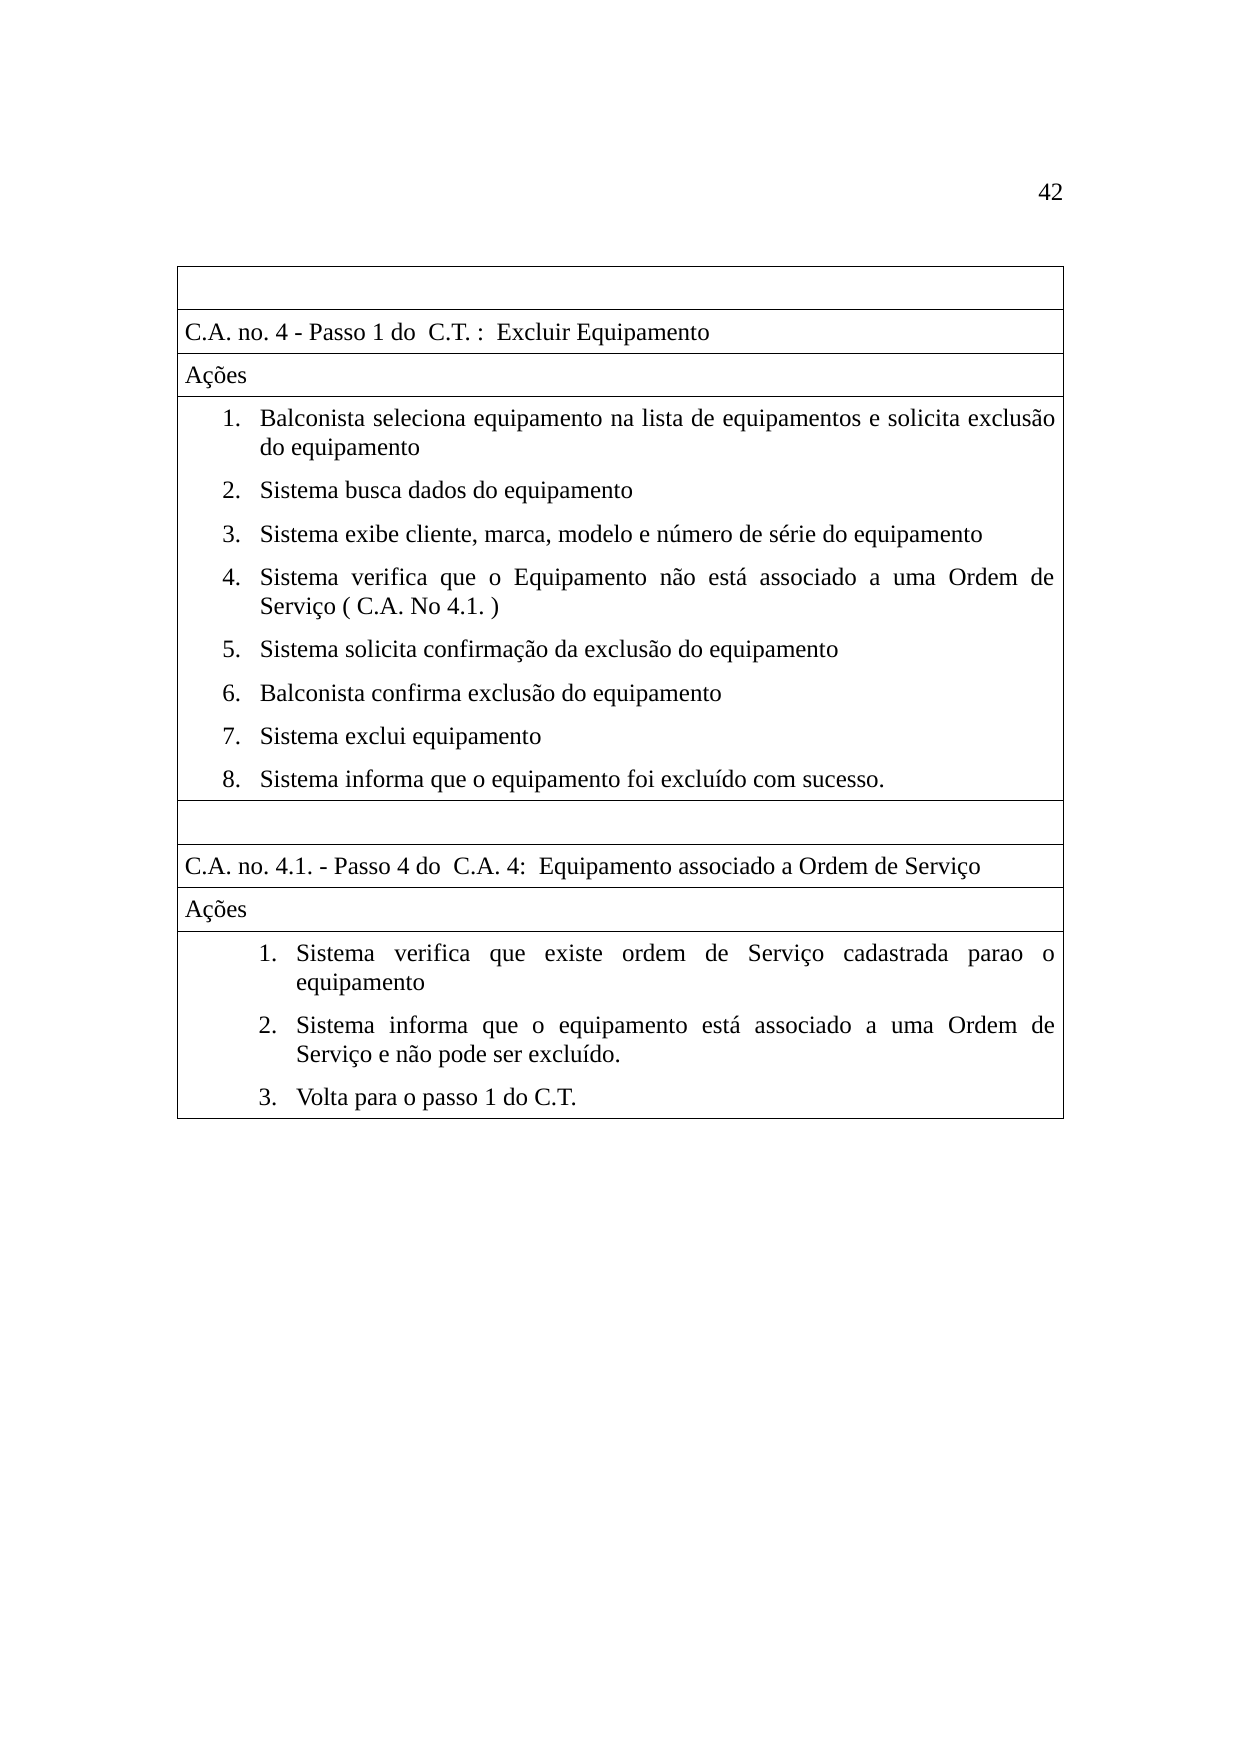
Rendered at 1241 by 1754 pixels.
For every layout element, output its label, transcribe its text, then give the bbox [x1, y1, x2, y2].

table_cell Sistema solicita confirmação da exclusão do equipamento [178, 627, 1063, 670]
table_cell Sistema exclui equipamento [178, 714, 1063, 757]
table_cell C.A. no. 4 - Passo 1 do C.T. : Excluir Equipamento [178, 310, 1063, 353]
table_cell Sistema informa que o equipamento foi excluído com sucesso. [178, 757, 1063, 800]
table_cell Ações [178, 888, 1063, 931]
table_cell Sistema informa que o equipamento está associado a uma Ordem de Serviço e não pode ser excluído. [178, 1003, 1063, 1075]
table_cell Sistema busca dados do equipamento [178, 468, 1063, 512]
table_cell Sistema verifica que existe ordem de Serviço cadastrada parao o equipamento [178, 932, 1063, 1003]
table_cell Balconista confirma exclusão do equipamento [178, 670, 1063, 714]
table_cell Sistema exibe cliente, marca, modelo e número de série do equipamento [178, 512, 1063, 555]
table_cell [178, 267, 1063, 309]
table_cell Balconista seleciona equipamento na lista de equipamentos e solicita exclusão do equipamento [178, 397, 1063, 468]
table_cell C.A. no. 4.1. - Passo 4 do C.A. 4: Equipamento associado a Ordem de Serviço [178, 845, 1063, 887]
table_cell Ações [178, 354, 1063, 396]
table_cell Sistema verifica que o Equipamento não está associado a uma Ordem de Serviço ( C.A. No 4.1. ) [178, 555, 1063, 627]
table_cell [178, 801, 1063, 844]
table_cell Volta para o passo 1 do C.T. [178, 1075, 1063, 1118]
